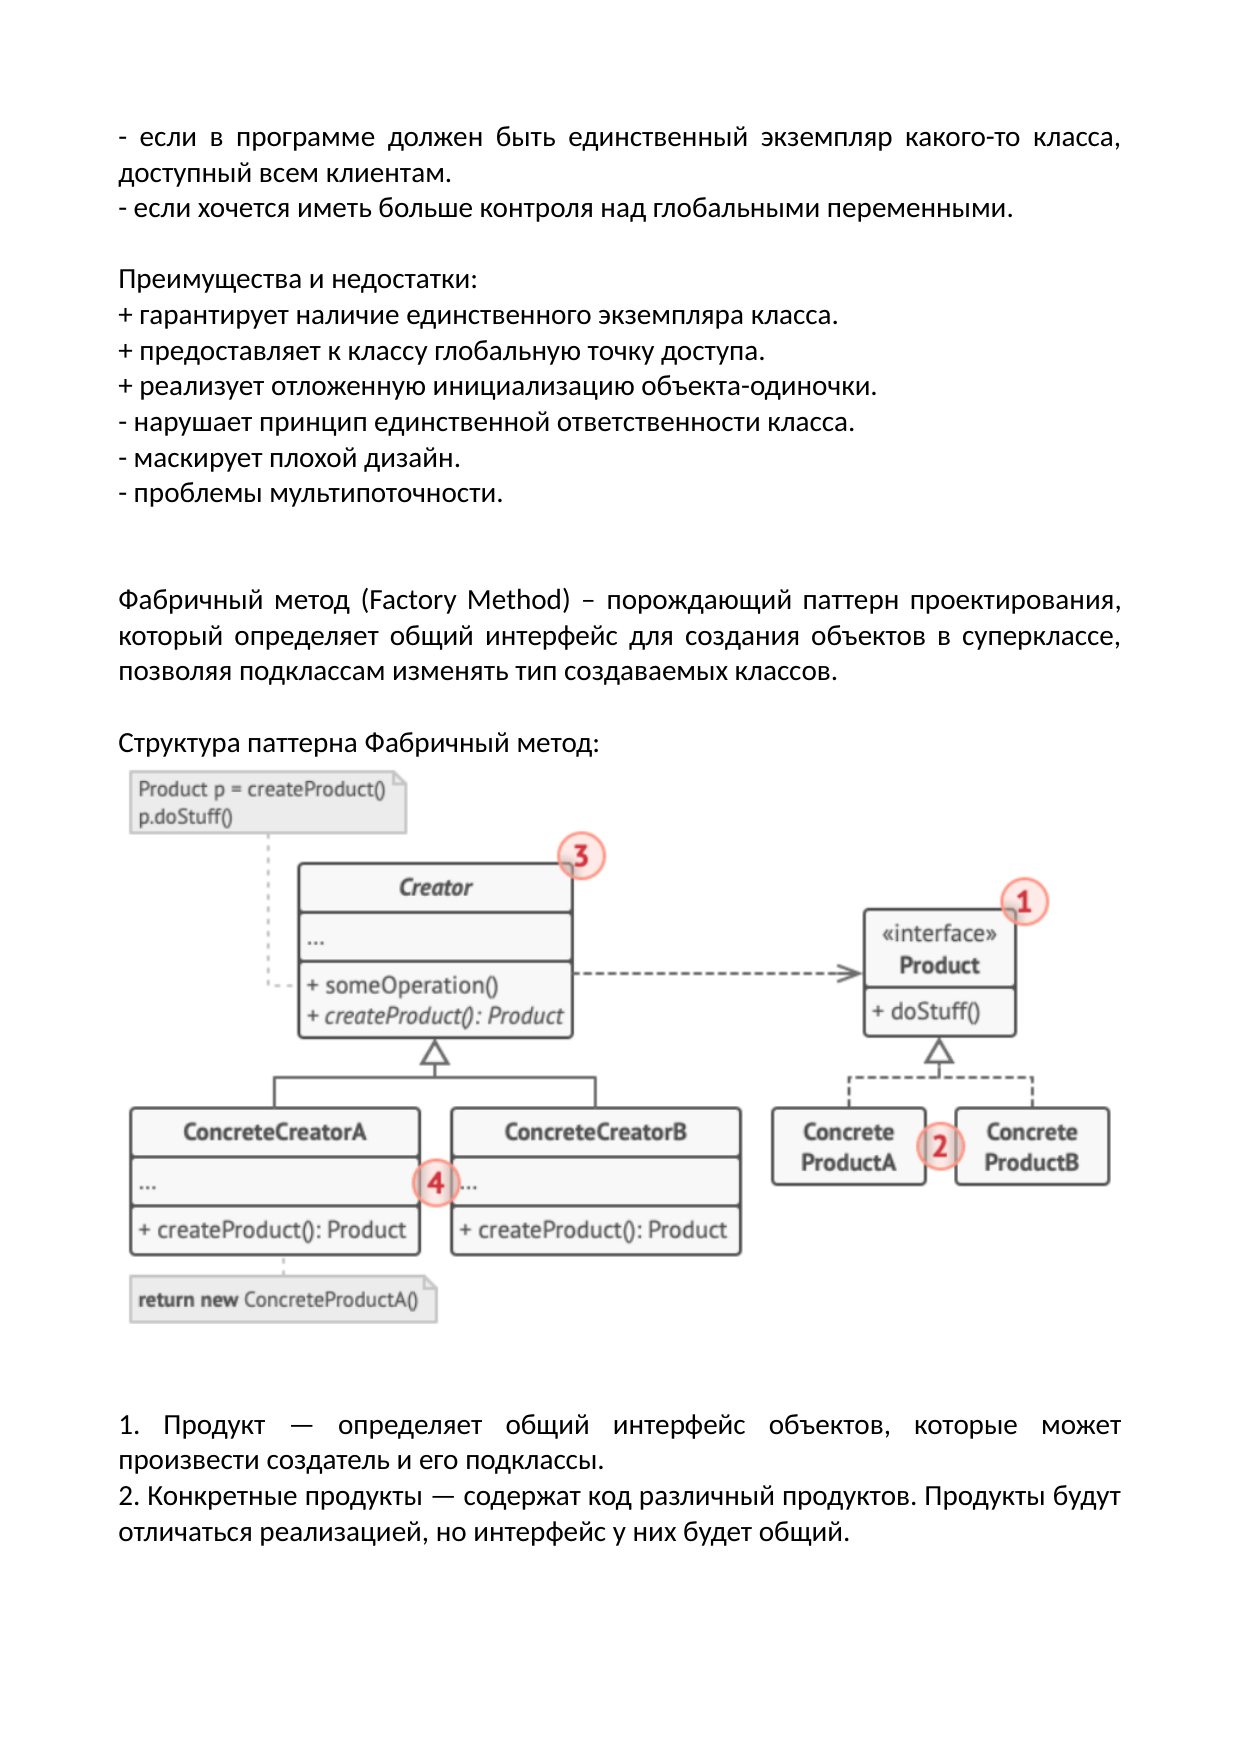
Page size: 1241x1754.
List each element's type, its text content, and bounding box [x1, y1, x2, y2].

text Фабричный метод (Factory Method) – порождающий паттерн проектирования, который определяет общий интерфейс для создания объектов в суперклассе, позволяя подклассам изменять тип создаваемых классов. [118, 581, 1122, 688]
text + гарантирует наличие единственного экземпляра класса. [118, 296, 1122, 332]
text - если хочется иметь больше контроля над глобальными переменными. [118, 189, 1122, 225]
text Преимущества и недостатки: [118, 261, 1122, 296]
text - маскирует плохой дизайн. [118, 439, 1122, 474]
text 2. Конкретные продукты — содержат код различный продуктов. Продукты будут отличаться реализацией, но интерфейс у них будет общий. [118, 1477, 1122, 1548]
text - нарушает принцип единственной ответственности класса. [118, 403, 1122, 439]
text - проблемы мультипоточности. [118, 474, 1122, 510]
text + предоставляет к классу глобальную точку доступа. [118, 332, 1122, 367]
picture [118, 759, 1123, 1335]
text - если в программе должен быть единственный экземпляр какого-то класса, доступный всем клиентам. [118, 118, 1122, 189]
text Структура паттерна Фабричный метод: [118, 724, 1122, 759]
text + реализует отложенную инициализацию объекта-одиночки. [118, 367, 1122, 403]
text 1. Продукт — определяет общий интерфейс объектов, которые может произвести создатель и его подклассы. [118, 1406, 1122, 1477]
